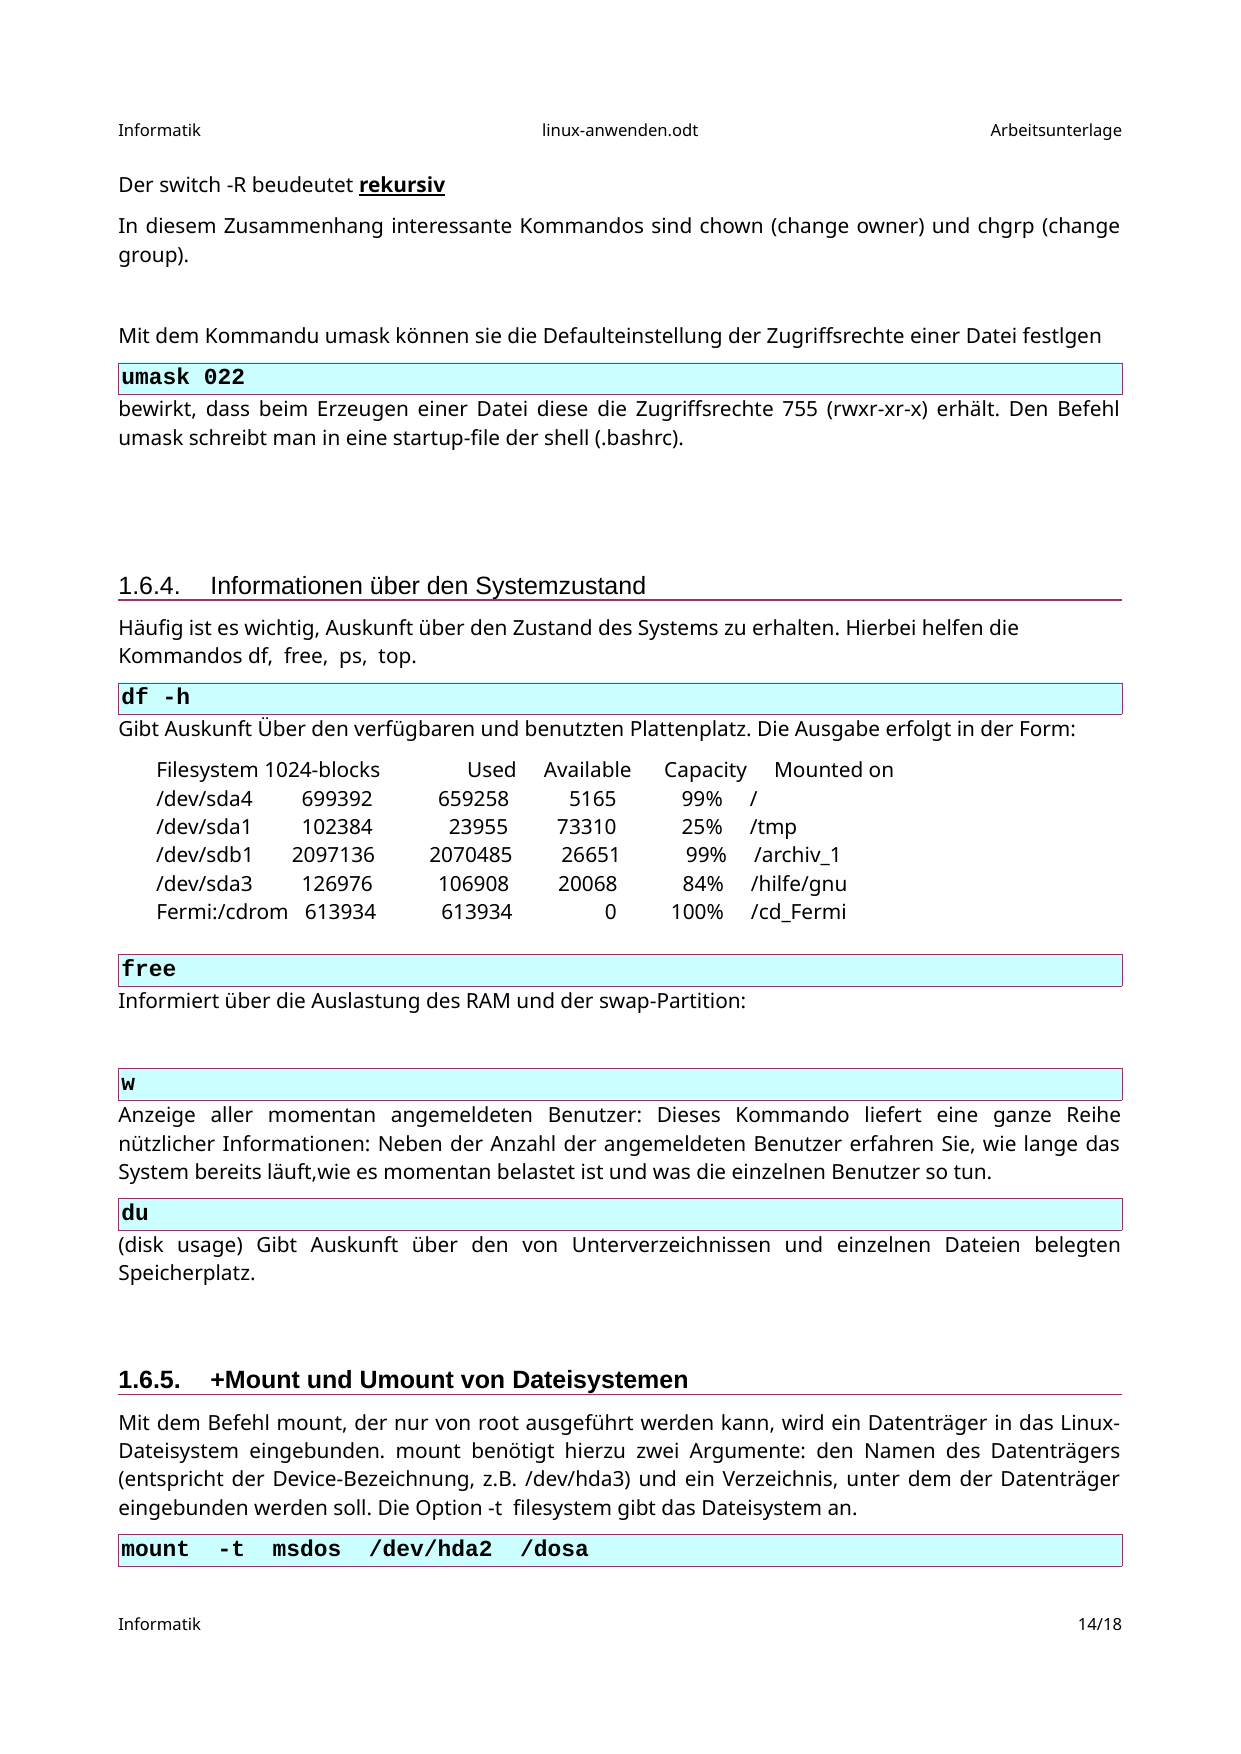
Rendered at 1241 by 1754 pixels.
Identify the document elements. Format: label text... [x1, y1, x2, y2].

text df -h [119, 684, 1122, 714]
subtitle Informationen über den Systemzustand [118, 571, 1122, 599]
text (disk usage) Gibt Auskunft über den von Unterverzeichnissen und einzelnen Dateien belegten Speicherplatz. [118, 1231, 1122, 1287]
text free [119, 955, 1122, 986]
text Mit dem Kommandu umask können sie die Defaulteinstellung der Zugriffsrechte einer Datei festlgen [118, 322, 1122, 350]
text mount -t msdos /dev/hda2 /dosa [119, 1535, 1122, 1566]
text Anzeige aller momentan angemeldeten Benutzer: Dieses Kommando liefert eine ganze Reihe nützlicher Informationen: Neben der Anzahl der angemeldeten Benutzer erfahren Sie, wie lange das System bereits läuft,wie es momentan belastet ist und was die einzelnen Benutzer so tun. [118, 1101, 1122, 1186]
text bewirkt, dass beim Erzeugen einer Datei diese die Zugriffsrechte 755 (rwxr-xr-x) erhält. Den Befehl umask schreibt man in eine startup-file der shell (.bashrc). [118, 395, 1122, 451]
text Gibt Auskunft Über den verfügbaren und benutzten Plattenplatz. Die Ausgabe erfolgt in der Form: [118, 715, 1122, 743]
text Informiert über die Auslastung des RAM und der swap-Partition: [118, 987, 1122, 1015]
text /dev/sda3 126976 106908 20068 84% /hilfe/gnu [118, 869, 1122, 897]
text Der switch -R beudeutet rekursiv [118, 170, 1122, 199]
text w [119, 1069, 1122, 1100]
text /dev/sda4 699392 659258 5165 99% / [118, 784, 1122, 812]
text Mit dem Befehl mount, der nur von root ausgeführt werden kann, wird ein Datenträger in das Linux-Dateisystem eingebunden. mount benötigt hierzu zwei Argumente: den Namen des Datenträgers (entspricht der Device-Bezeichnung, z.B. /dev/hda3) und ein Verzeichnis, unter dem der Datenträger eingebunden werden soll. Die Option -t filesystem gibt das Dateisystem an. [118, 1408, 1122, 1521]
text umask 022 [119, 364, 1122, 394]
text Häufig ist es wichtig, Auskunft über den Zustand des Systems zu erhalten. Hierbei helfen die Kommandos df, free, ps, top. [118, 613, 1122, 670]
text du [119, 1199, 1122, 1230]
subtitle +Mount und Umount von Dateisystemen [118, 1365, 1122, 1394]
text In diesem Zusammenhang interessante Kommandos sind chown (change owner) und chgrp (change group). [118, 211, 1122, 268]
text /dev/sda1 102384 23955 73310 25% /tmp [118, 812, 1122, 841]
text Filesystem 1024-blocks Used Available Capacity Mounted on [118, 755, 1122, 784]
text /dev/sdb1 2097136 2070485 26651 99% /archiv_1 [118, 841, 1122, 869]
text Fermi:/cdrom 613934 613934 0 100% /cd_Fermi [118, 897, 1122, 926]
